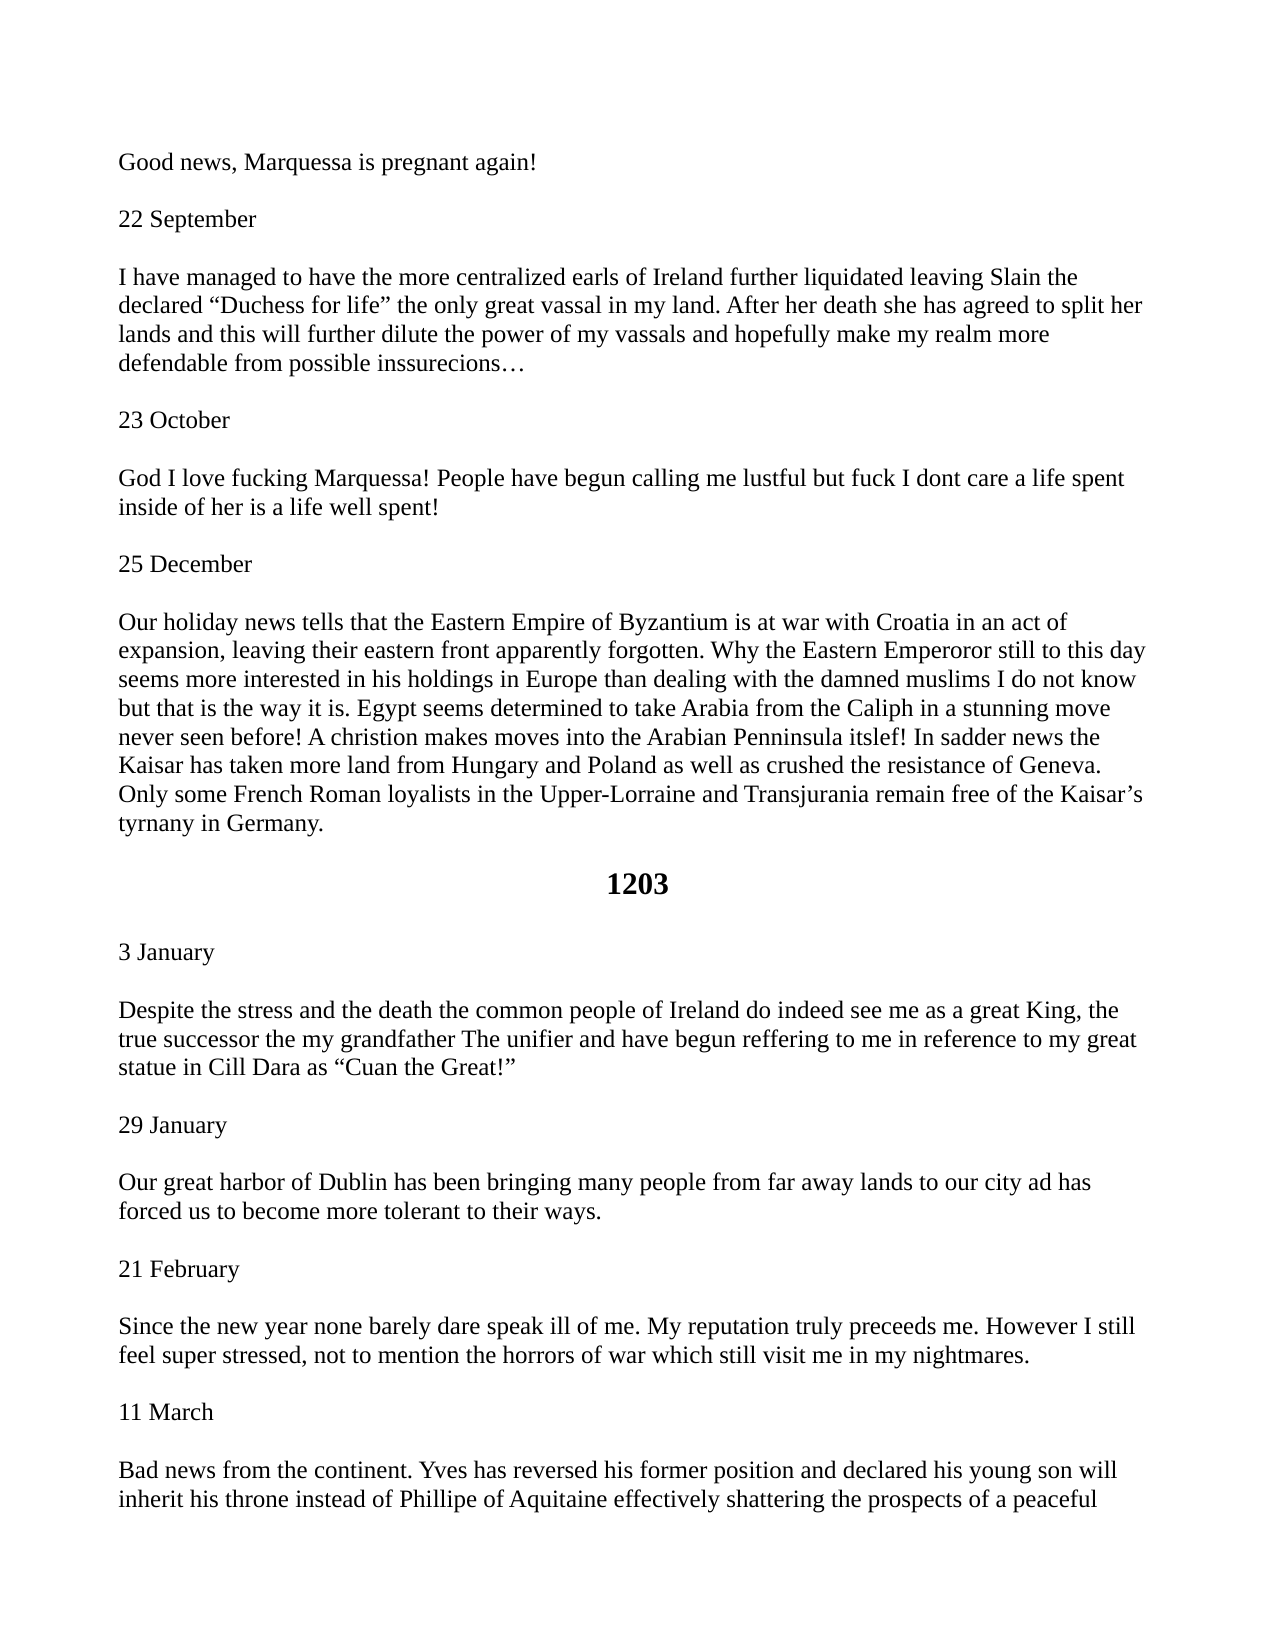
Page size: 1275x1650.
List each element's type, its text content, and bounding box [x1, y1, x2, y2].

text Despite the stress and the death the common people of Ireland do indeed see me as a great King, the true successor the my grandfather The unifier and have begun reffering to me in reference to my great statue in Cill Dara as “Cuan the Great!” [118, 995, 1157, 1081]
text Our great harbor of Dublin has been bringing many people from far away lands to our city ad has forced us to become more tolerant to their ways. [118, 1167, 1157, 1225]
text Since the new year none barely dare speak ill of me. My reputation truly preceeds me. However I still feel super stressed, not to mention the horrors of war which still visit me in my nightmares. [118, 1311, 1157, 1369]
text 22 September [118, 204, 1157, 233]
text Our holiday news tells that the Eastern Empire of Byzantium is at war with Croatia in an act of expansion, leaving their eastern front apparently forgotten. Why the Eastern Emperoror still to this day seems more interested in his holdings in Europe than dealing with the damned muslims I do not know but that is the way it is. Egypt seems determined to take Arabia from the Caliph in a stunning move never seen before! A christion makes moves into the Arabian Penninsula itslef! In sadder news the Kaisar has taken more land from Hungary and Poland as well as crushed the resistance of Geneva. Only some French Roman loyalists in the Upper-Lorraine and Transjurania remain free of the Kaisar’s tyrnany in Germany. [118, 607, 1157, 837]
text 23 October [118, 406, 1157, 434]
text 21 February [118, 1254, 1157, 1282]
text 29 January [118, 1110, 1157, 1139]
text God I love fucking Marquessa! People have begun calling me lustful but fuck I dont care a life spent inside of her is a life well spent! [118, 463, 1157, 521]
text 11 March [118, 1397, 1157, 1426]
text 3 January [118, 937, 1157, 966]
text Good news, Marquessa is pregnant again! [118, 147, 1157, 176]
text I have managed to have the more centralized earls of Ireland further liquidated leaving Slain the declared “Duchess for life” the only great vassal in my land. After her death she has agreed to split her lands and this will further dilute the power of my vassals and hopefully make my realm more defendable from possible inssurecions… [118, 262, 1157, 377]
text Bad news from the continent. Yves has reversed his former position and declared his young son will inherit his throne instead of Phillipe of Aquitaine effectively shattering the prospects of a peaceful [118, 1455, 1157, 1512]
text 1203 [118, 866, 1157, 902]
text 25 December [118, 549, 1157, 578]
